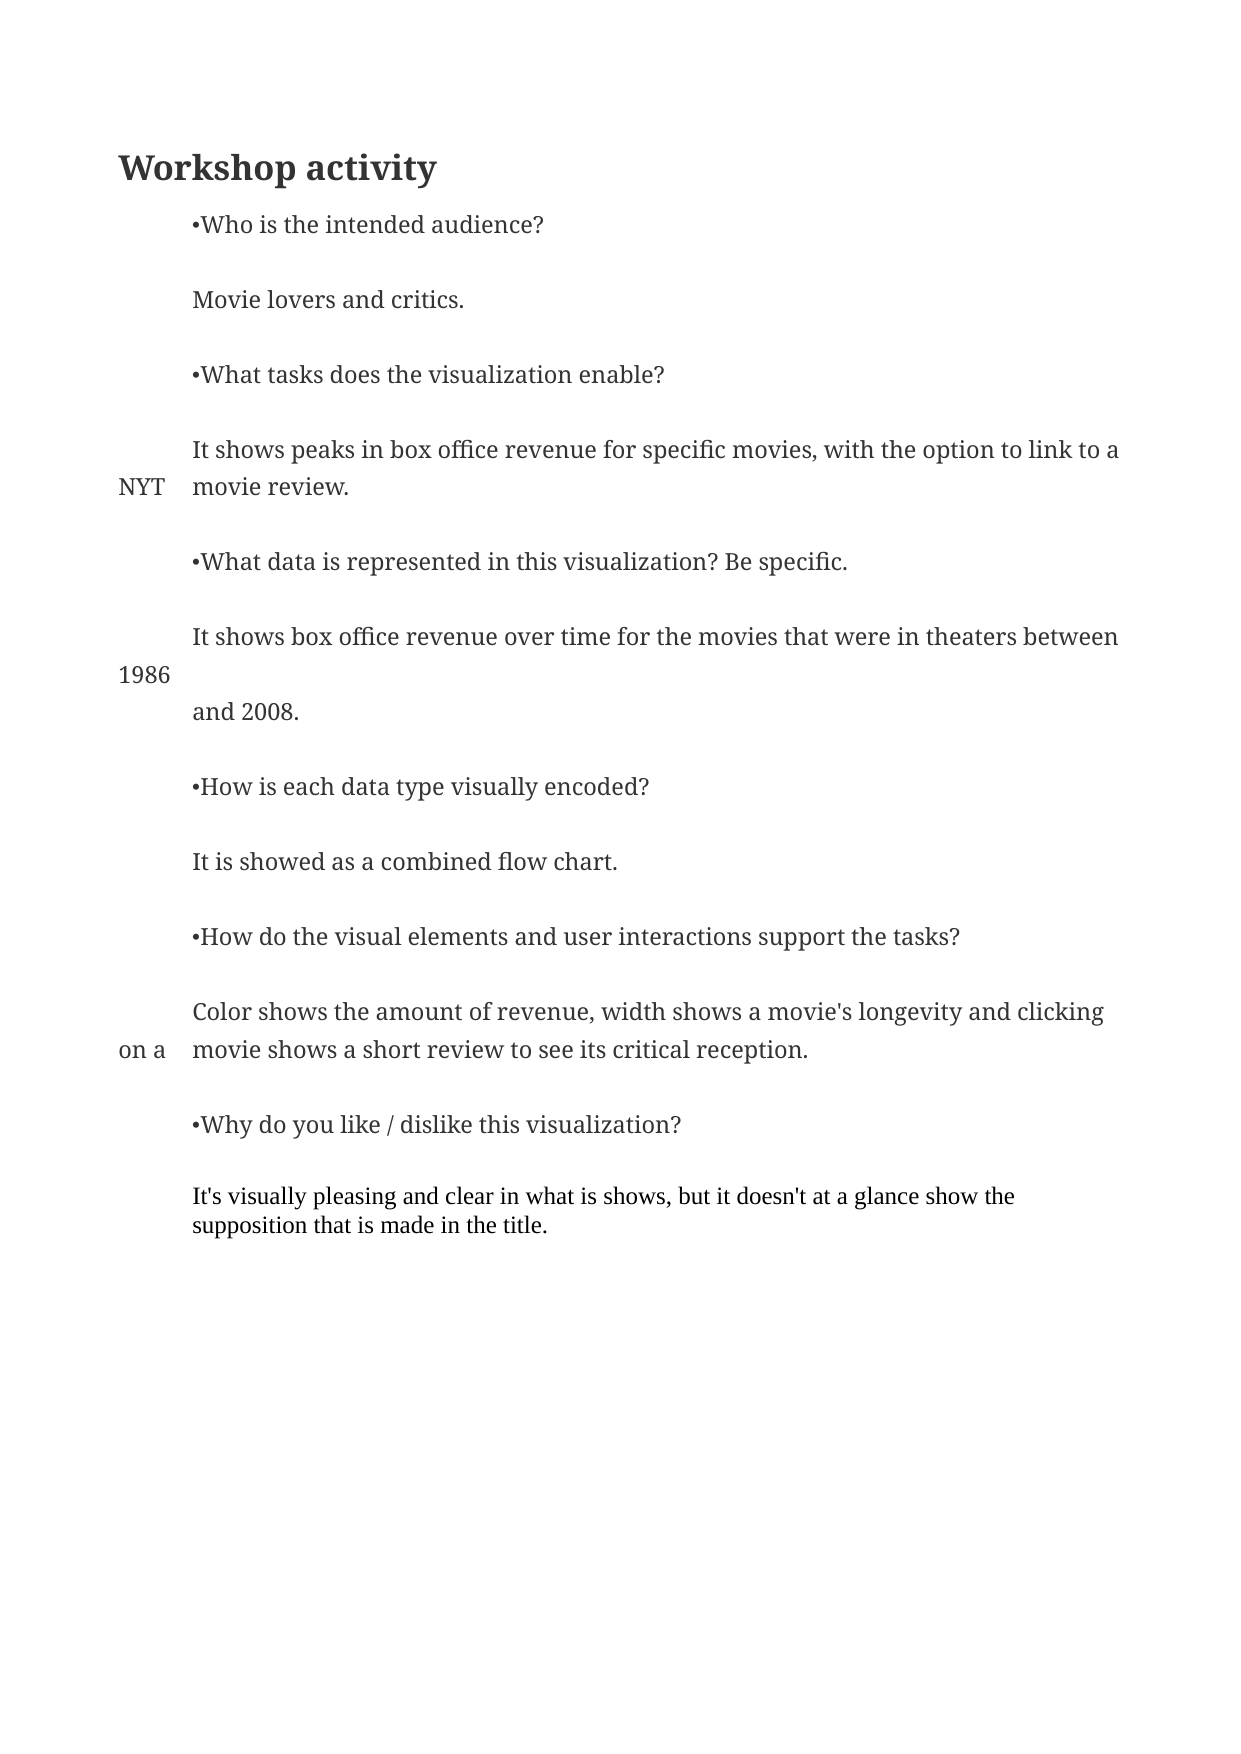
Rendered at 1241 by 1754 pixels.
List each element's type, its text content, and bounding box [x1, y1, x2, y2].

list How is each data type visually encoded? [118, 765, 1122, 802]
list Who is the intended audience? [118, 202, 1122, 240]
list How do the visual elements and user interactions support the tasks? [118, 915, 1122, 952]
text It shows box office revenue over time for the movies that were in theaters between 1986 [118, 615, 1122, 690]
list Why do you like / dislike this visualization? [118, 1102, 1122, 1140]
subtitle Workshop activity [118, 143, 1122, 190]
text and 2008. [118, 690, 1122, 727]
text Movie lovers and critics. [118, 277, 1122, 315]
text It is showed as a combined flow chart. [118, 840, 1122, 877]
list What data is represented in this visualization? Be specific. [118, 540, 1122, 577]
text Color shows the amount of revenue, width shows a movie's longevity and clicking on a movie shows a short review to see its critical reception. [118, 990, 1122, 1065]
list What tasks does the visualization enable? [118, 352, 1122, 390]
text It shows peaks in box office revenue for specific movies, with the option to link to a NYT movie review. [118, 427, 1122, 502]
text It's visually pleasing and clear in what is shows, but it doesn't at a glance show the supposition that is made in the title. [118, 1181, 1122, 1239]
